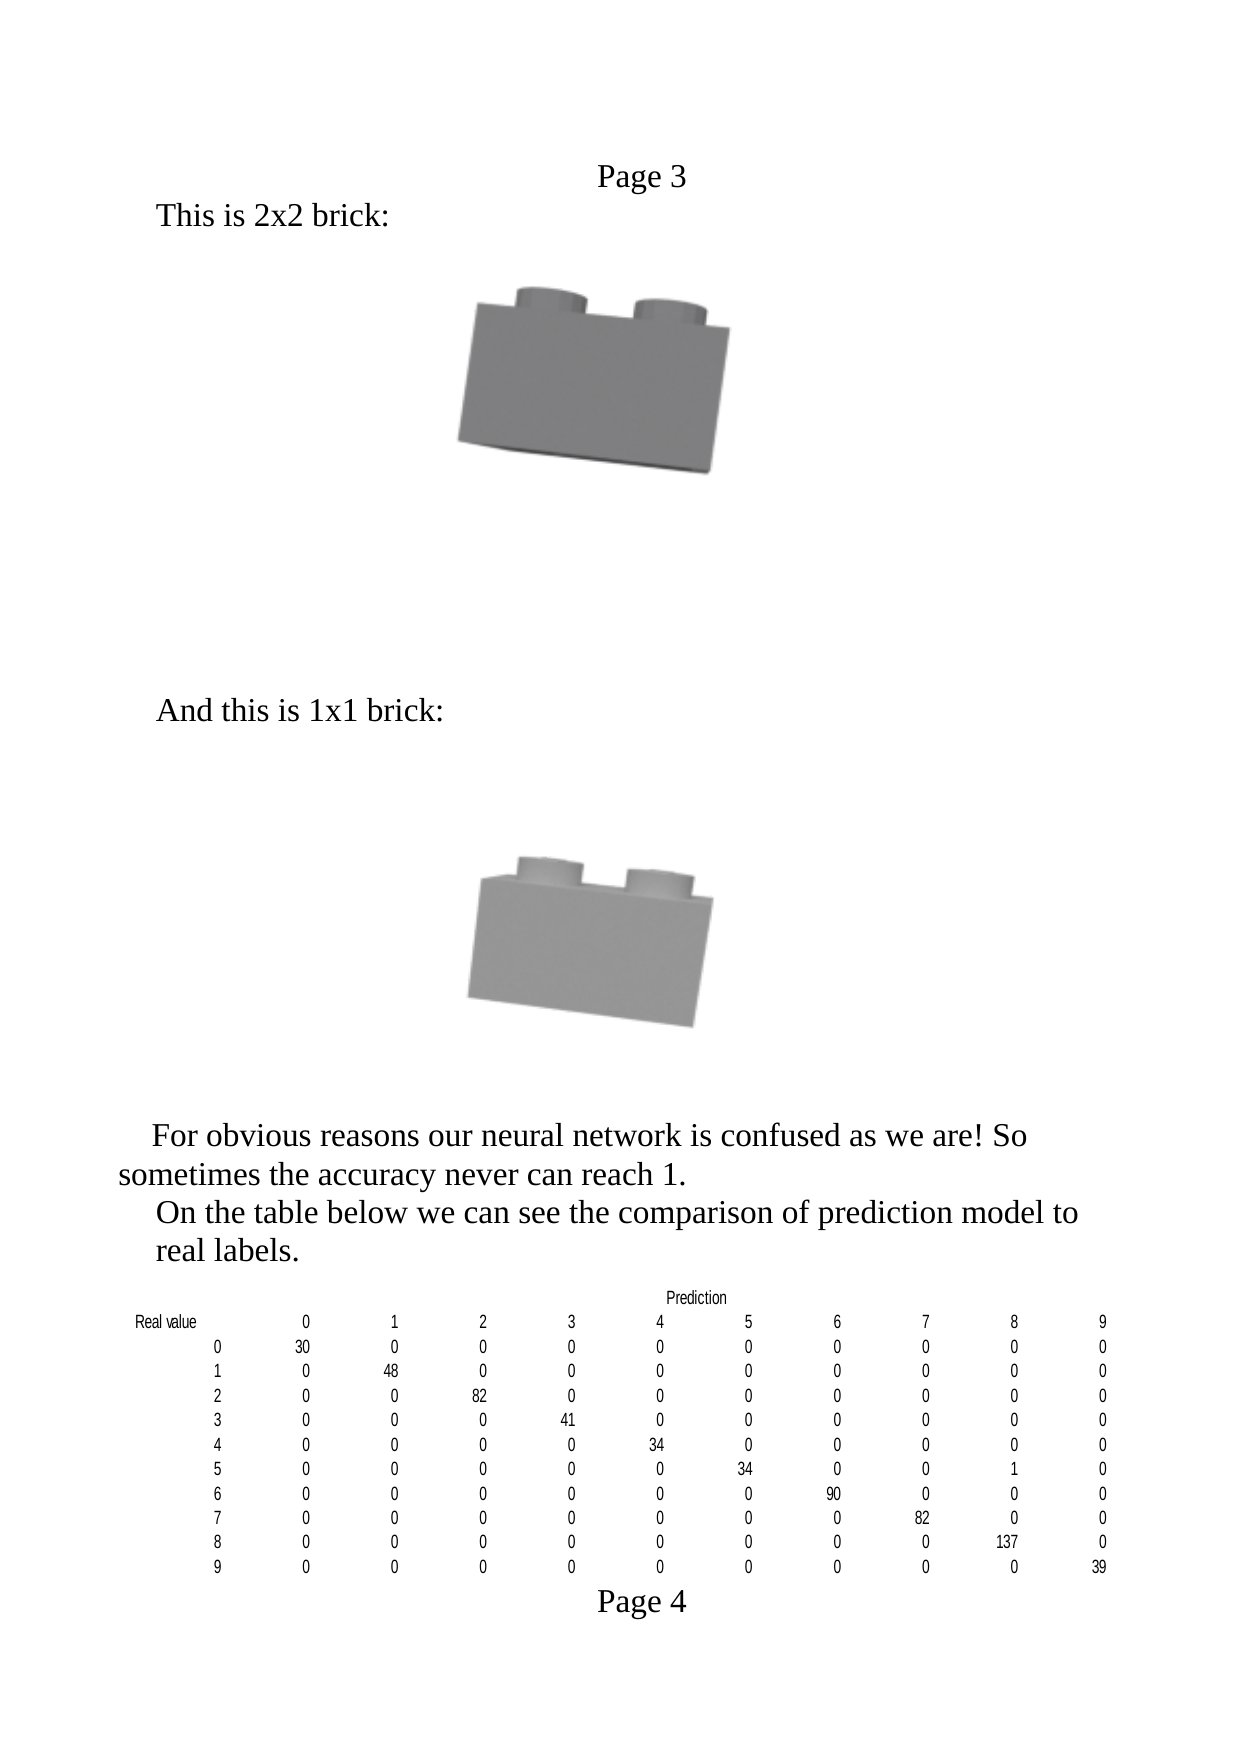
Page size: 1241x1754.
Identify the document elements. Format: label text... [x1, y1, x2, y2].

text Page 4 [156, 1269, 1122, 1620]
text This is 2x2 brick: [156, 195, 1122, 233]
text And this is 1x1 brick: [156, 690, 1122, 728]
text For obvious reasons our neural network is confused as we are! So sometimes the accuracy never can reach 1. [118, 728, 1122, 1192]
text Page 3 [156, 118, 1122, 195]
picture [394, 759, 799, 1116]
picture [388, 268, 805, 652]
text On the table below we can see the comparison of prediction model to real labels. [156, 1192, 1122, 1269]
